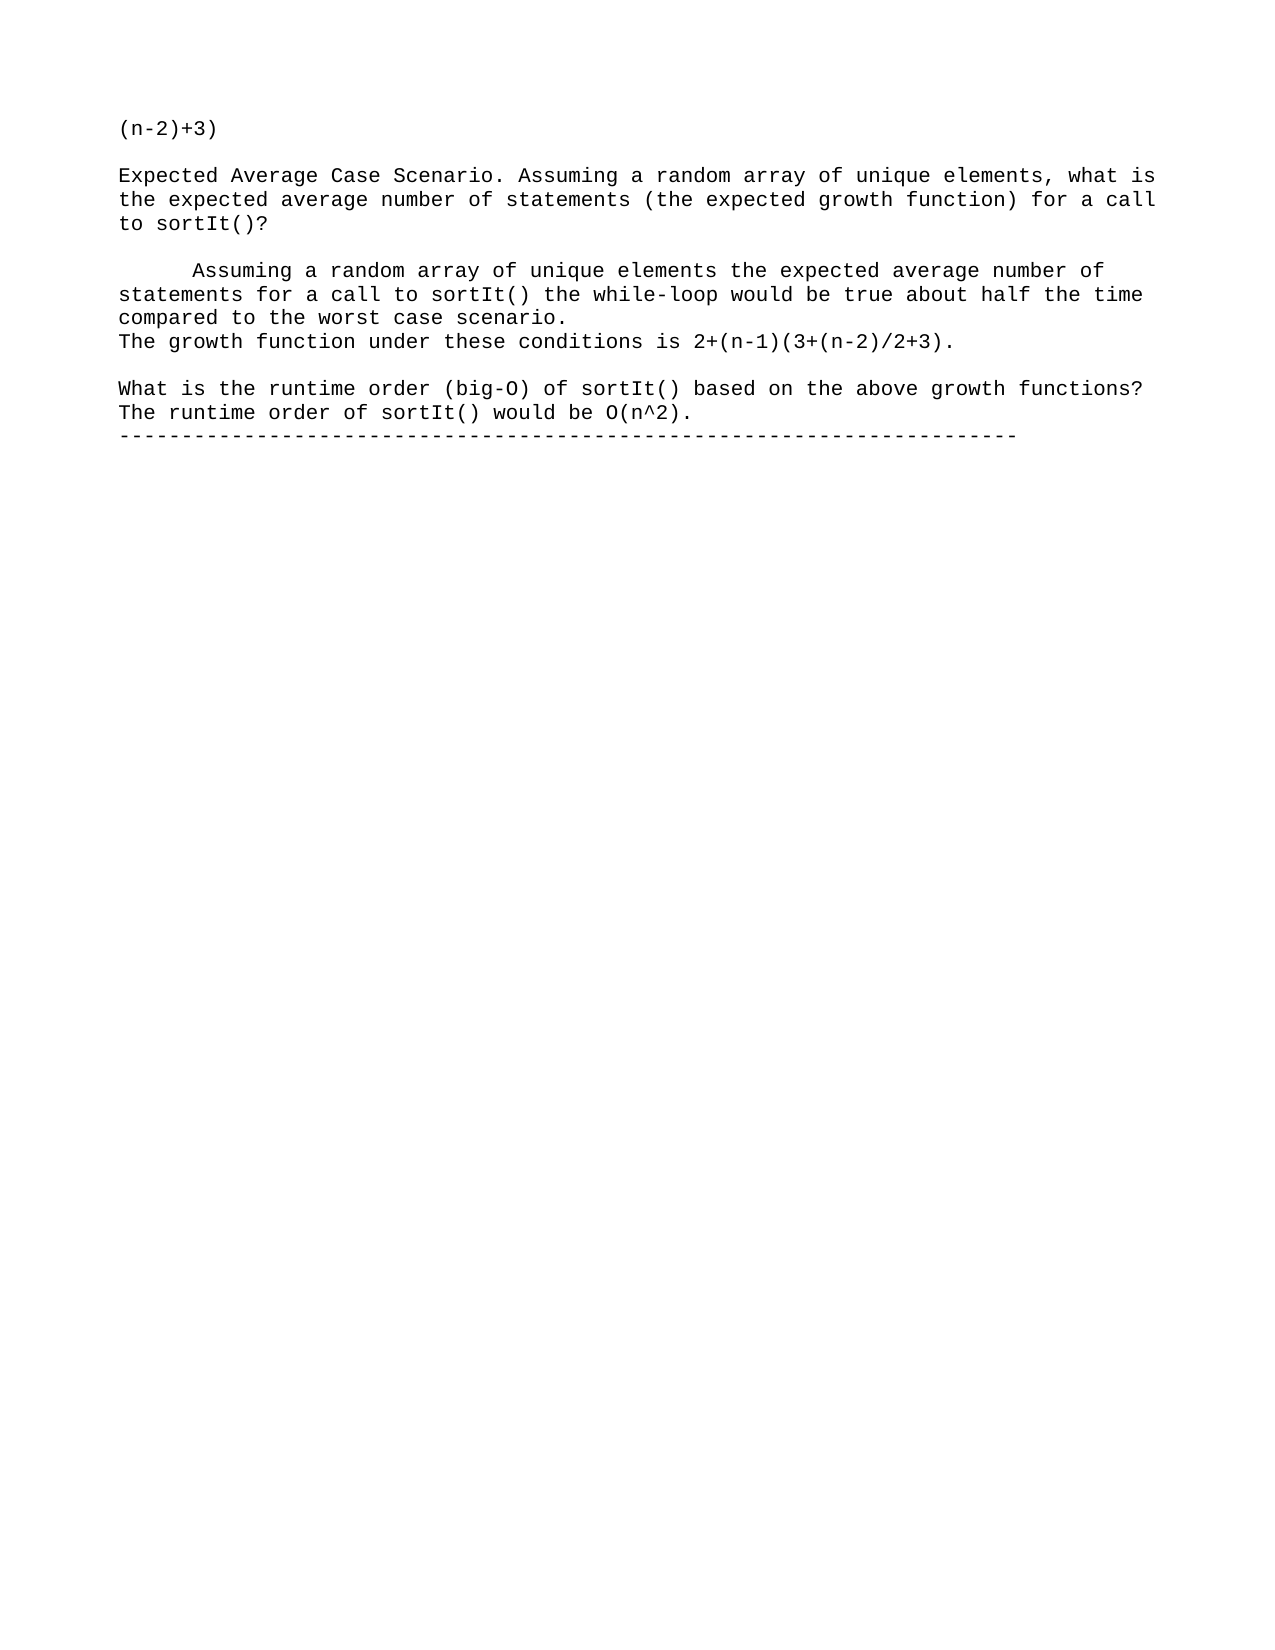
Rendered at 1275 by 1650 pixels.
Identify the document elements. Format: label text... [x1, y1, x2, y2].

text The growth function under these conditions is 2+(n-1)(3+(n-2)/2+3). [118, 331, 1157, 354]
text The runtime order of sortIt() would be O(n^2). [118, 402, 1157, 426]
text ------------------------------------------------------------------------ [118, 426, 1157, 449]
text Expected Average Case Scenario. Assuming a random array of unique elements, what is the expected average number of statements (the expected growth function) for a call to sortIt()? [118, 165, 1157, 236]
text Assuming a random array of unique elements the expected average number of statements for a call to sortIt() the while-loop would be true about half the time compared to the worst case scenario. [118, 260, 1157, 331]
text What is the runtime order (big-O) of sortIt() based on the above growth functions? [118, 378, 1157, 402]
text (n-2)+3) [118, 118, 1157, 142]
